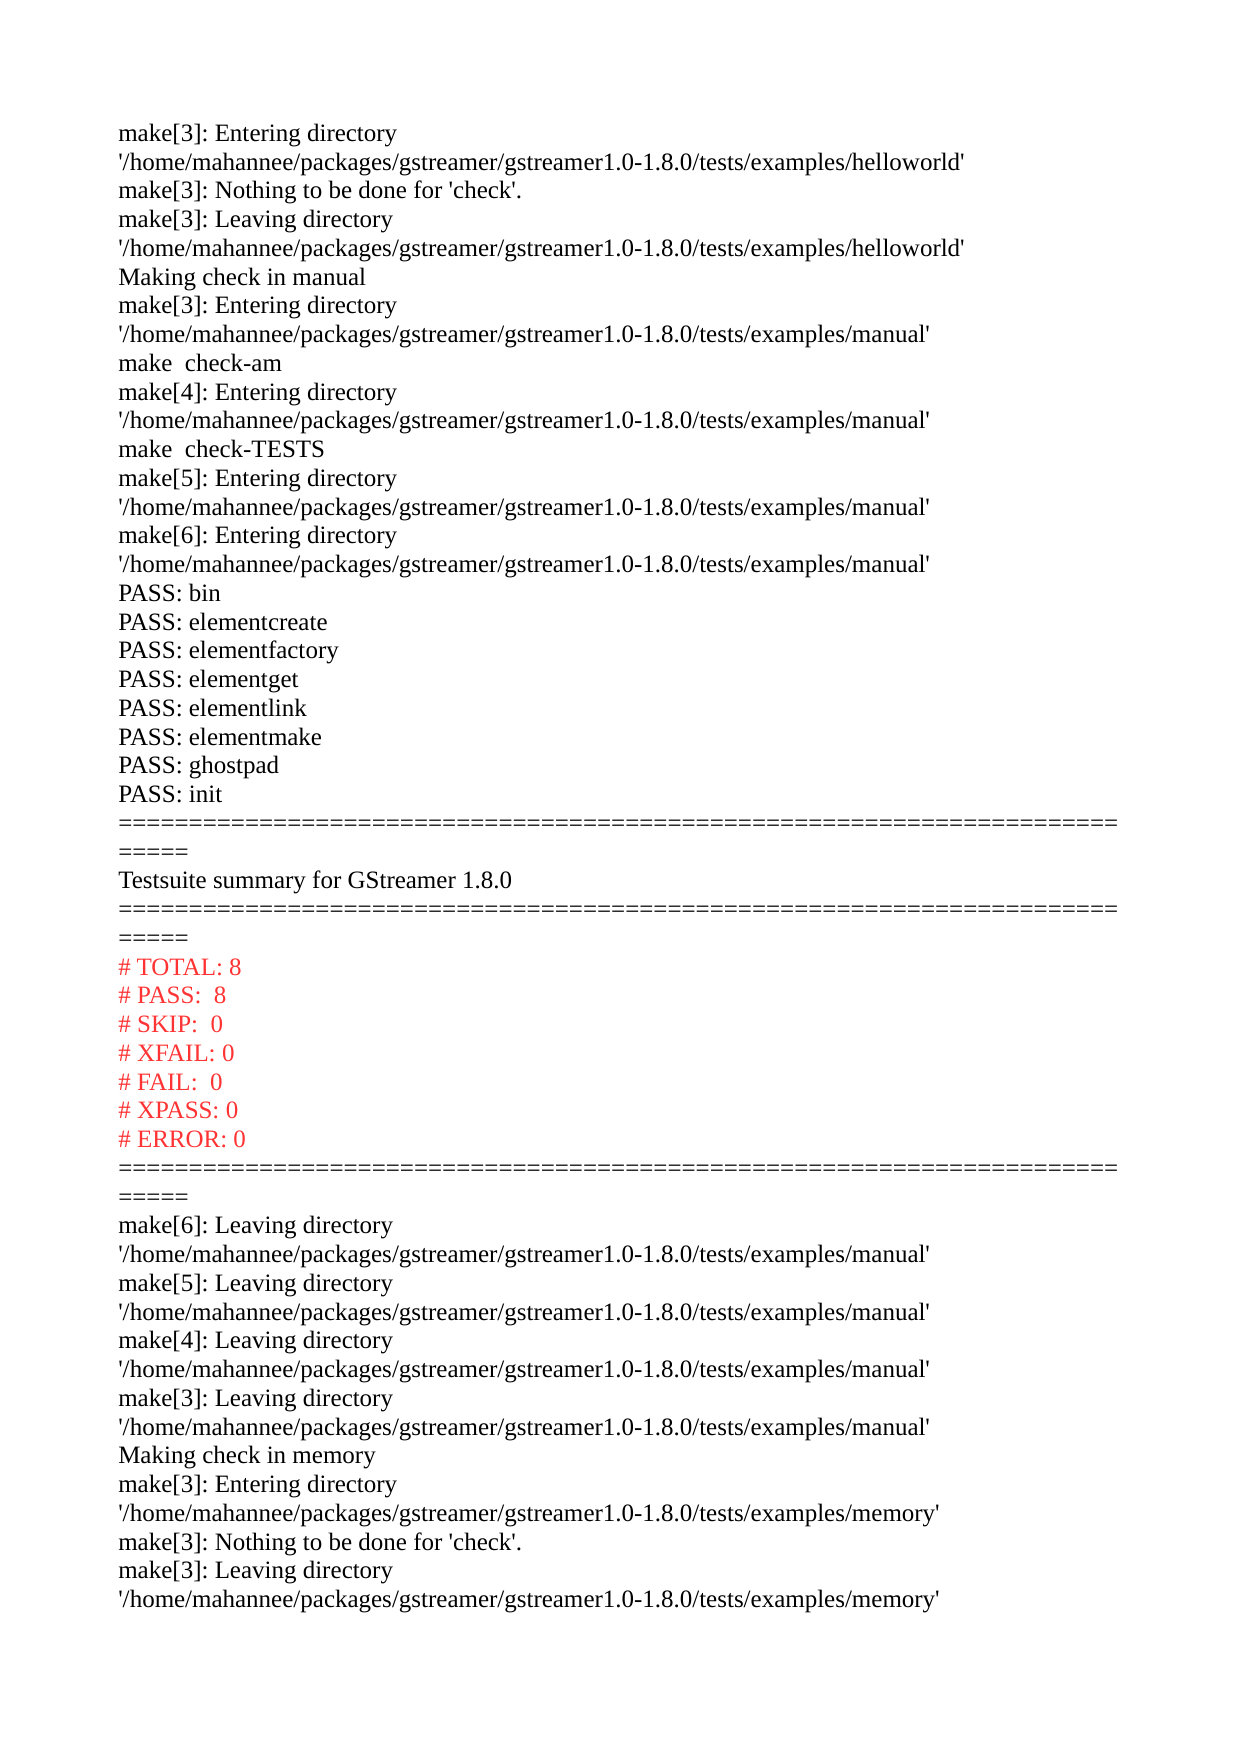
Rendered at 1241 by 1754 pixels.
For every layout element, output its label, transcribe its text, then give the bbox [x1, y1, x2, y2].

text Testsuite summary for GStreamer 1.8.0 [118, 866, 1122, 894]
text make[3]: Entering directory '/home/mahannee/packages/gstreamer/gstreamer1.0-1.8.0/tests/examples/manual' [118, 291, 1122, 348]
text make check-am [118, 348, 1122, 377]
text make[3]: Leaving directory '/home/mahannee/packages/gstreamer/gstreamer1.0-1.8.0/tests/examples/helloworld' [118, 204, 1122, 262]
text ============================================================================ [118, 1153, 1122, 1211]
text make[6]: Entering directory '/home/mahannee/packages/gstreamer/gstreamer1.0-1.8.0/tests/examples/manual' [118, 521, 1122, 578]
text PASS: elementget [118, 664, 1122, 693]
text make[5]: Entering directory '/home/mahannee/packages/gstreamer/gstreamer1.0-1.8.0/tests/examples/manual' [118, 463, 1122, 521]
text make[3]: Nothing to be done for 'check'. [118, 1527, 1122, 1556]
text # TOTAL: 8 [118, 952, 1122, 981]
text make[5]: Leaving directory '/home/mahannee/packages/gstreamer/gstreamer1.0-1.8.0/tests/examples/manual' [118, 1268, 1122, 1326]
text PASS: elementlink [118, 693, 1122, 722]
text Making check in manual [118, 262, 1122, 291]
text PASS: elementfactory [118, 636, 1122, 664]
text # FAIL: 0 [118, 1067, 1122, 1096]
text ============================================================================ [118, 894, 1122, 952]
text PASS: elementmake [118, 722, 1122, 751]
text # SKIP: 0 [118, 1009, 1122, 1038]
text ============================================================================ [118, 808, 1122, 866]
text PASS: init [118, 779, 1122, 808]
text # ERROR: 0 [118, 1124, 1122, 1153]
text make[3]: Leaving directory '/home/mahannee/packages/gstreamer/gstreamer1.0-1.8.0/tests/examples/memory' [118, 1556, 1122, 1613]
text make[6]: Leaving directory '/home/mahannee/packages/gstreamer/gstreamer1.0-1.8.0/tests/examples/manual' [118, 1211, 1122, 1268]
text make[3]: Entering directory '/home/mahannee/packages/gstreamer/gstreamer1.0-1.8.0/tests/examples/helloworld' [118, 118, 1122, 176]
text # PASS: 8 [118, 981, 1122, 1009]
text # XPASS: 0 [118, 1096, 1122, 1124]
text make[4]: Entering directory '/home/mahannee/packages/gstreamer/gstreamer1.0-1.8.0/tests/examples/manual' [118, 377, 1122, 434]
text make check-TESTS [118, 434, 1122, 463]
text make[4]: Leaving directory '/home/mahannee/packages/gstreamer/gstreamer1.0-1.8.0/tests/examples/manual' [118, 1326, 1122, 1383]
text make[3]: Nothing to be done for 'check'. [118, 176, 1122, 204]
text PASS: ghostpad [118, 751, 1122, 779]
text Making check in memory [118, 1441, 1122, 1469]
text make[3]: Entering directory '/home/mahannee/packages/gstreamer/gstreamer1.0-1.8.0/tests/examples/memory' [118, 1469, 1122, 1527]
text PASS: elementcreate [118, 607, 1122, 636]
text # XFAIL: 0 [118, 1038, 1122, 1067]
text make[3]: Leaving directory '/home/mahannee/packages/gstreamer/gstreamer1.0-1.8.0/tests/examples/manual' [118, 1383, 1122, 1441]
text PASS: bin [118, 578, 1122, 607]
